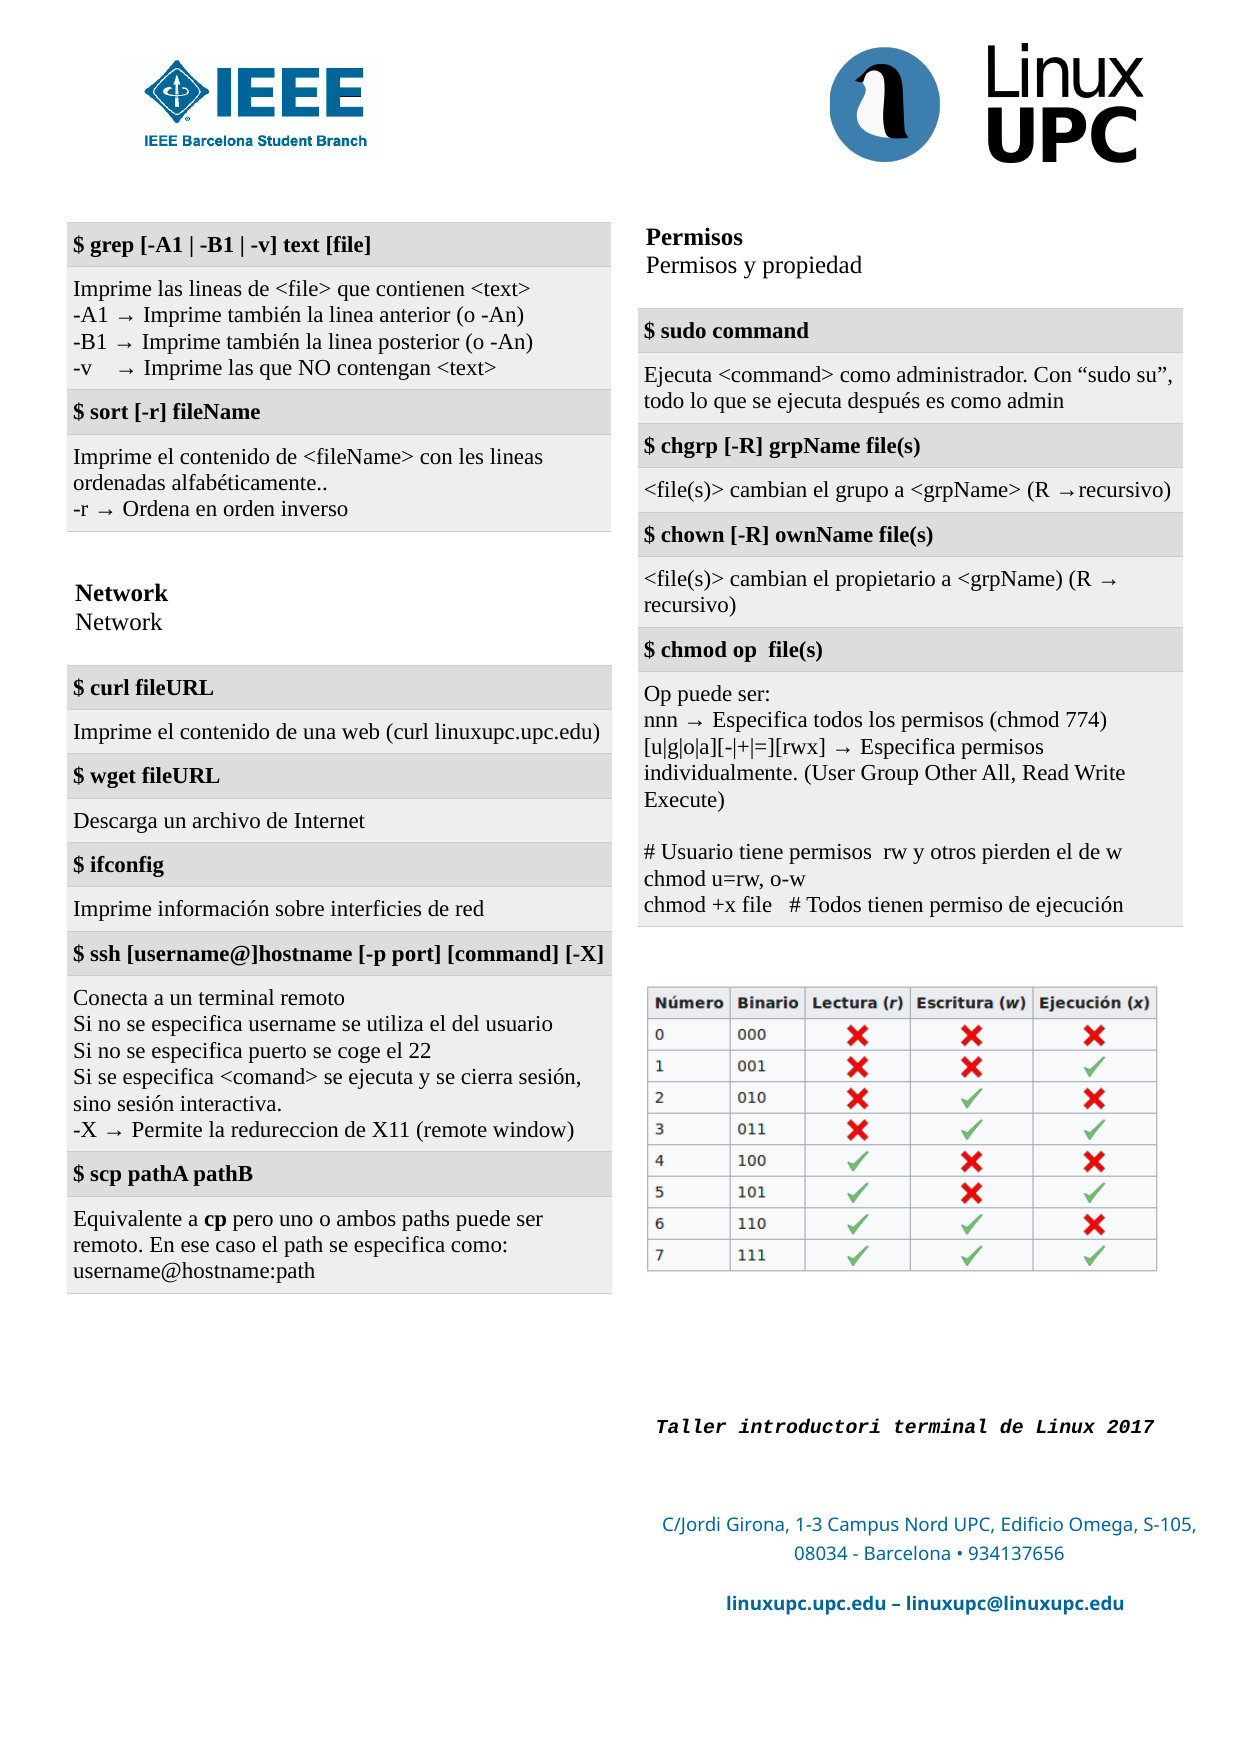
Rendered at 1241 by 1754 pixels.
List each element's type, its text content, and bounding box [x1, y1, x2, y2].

text Taller introductori terminal de Linux 2017 [646, 1417, 1166, 1440]
table_cell Imprime información sobre interficies de red [67, 887, 612, 931]
table_cell $ ssh [username@]hostname [-p port] [command] [-X] [67, 932, 612, 975]
table_cell $ grep [-A1 | -B1 | -v] text [file] [67, 223, 611, 266]
text Network [75, 578, 611, 607]
text Permisos [646, 222, 1166, 250]
table_cell $ chgrp [-R] grpName file(s) [638, 424, 1183, 467]
table_cell <file(s)> cambian el propietario a <grpName) (R → recursivo) [638, 557, 1183, 627]
table_cell $ chmod op file(s) [638, 628, 1183, 671]
text Permisos y propiedad [646, 250, 1166, 279]
table_cell Op puede ser: nnn → Especifica todos los permisos (chmod 774) [u|g|o|a][-|+|=][rwx] → Especifica permisos individualmente. (User Group Other All, Read Write Execute) # Usuario tiene permisos rw y otros pierden el de w chmod u=rw, o-w chmod +x file # Todos tienen permiso de ejecución [638, 672, 1183, 926]
text Network [75, 607, 611, 636]
table_cell $ wget fileURL [67, 754, 612, 798]
table_header $ sudo command [638, 309, 1183, 352]
table_cell $ chown [-R] ownName file(s) [638, 513, 1183, 556]
text C/Jordi Girona, 1-3 Campus Nord UPC, Edificio Omega, S-105, 08034 - Barcelona • 934137656 [646, 1511, 1213, 1566]
picture [125, 55, 380, 157]
table_header $ curl fileURL [67, 666, 612, 709]
table_cell $ scp pathA pathB [67, 1152, 612, 1196]
table_cell <file(s)> cambian el grupo a <grpName> (R →recursivo) [638, 468, 1183, 512]
picture [829, 43, 1144, 163]
table_cell $ ifconfig [67, 843, 612, 886]
table_cell Ejecuta <command> como administrador. Con “sudo su”, todo lo que se ejecuta después es como admin [638, 353, 1183, 423]
text linuxupc.upc.edu – linuxupc@linuxupc.edu [628, 1590, 1213, 1616]
table_cell Equivalente a cp pero uno o ambos paths puede ser remoto. En ese caso el path se especifica como: username@hostname:path [67, 1197, 612, 1293]
table_cell Descarga un archivo de Internet [67, 799, 612, 842]
picture [969, 1520, 973, 1531]
table_cell Imprime el contenido de <fileName> con les lineas ordenadas alfabéticamente.. -r → Ordena en orden inverso [67, 435, 611, 531]
table_cell Conecta a un terminal remoto Si no se especifica username se utiliza el del usuario Si no se especifica puerto se coge el 22 Si se especifica <comand> se ejecuta y se cierra sesión, sino sesión interactiva. -X → Permite la redureccion de X11 (remote window) [67, 976, 612, 1151]
table_cell Imprime el contenido de una web (curl linuxupc.upc.edu) [67, 710, 612, 753]
table_cell $ sort [-r] fileName [67, 390, 611, 434]
picture [645, 979, 1166, 1279]
table_cell Imprime las lineas de <file> que contienen <text> -A1 → Imprime también la linea anterior (o -An) -B1 → Imprime también la linea posterior (o -An) -v → Imprime las que NO contengan <text> [67, 267, 611, 389]
